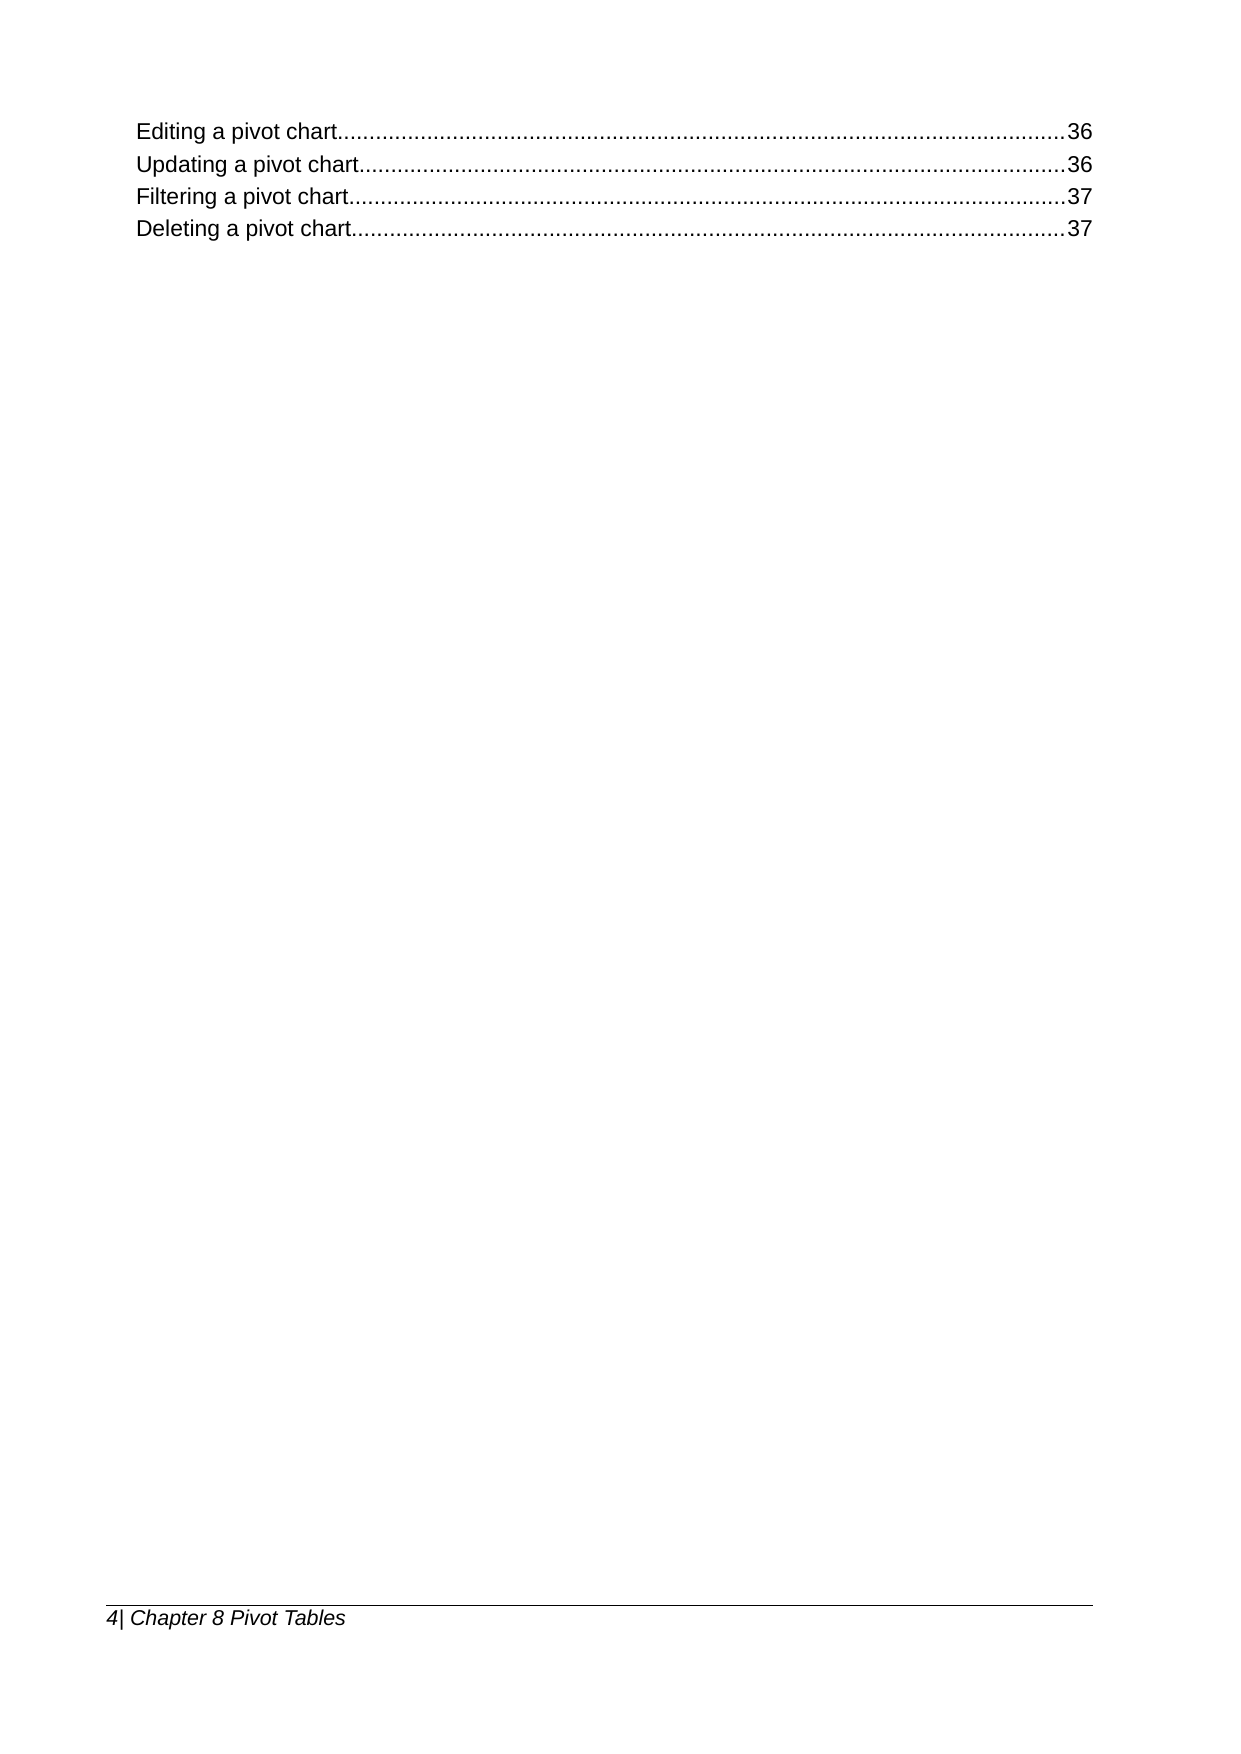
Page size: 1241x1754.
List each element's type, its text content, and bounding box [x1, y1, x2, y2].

text Updating a pivot chart 36 [136, 151, 1093, 177]
text Filtering a pivot chart 37 [136, 183, 1093, 209]
text Editing a pivot chart 36 [136, 118, 1093, 144]
text Deleting a pivot chart 37 [136, 215, 1093, 242]
